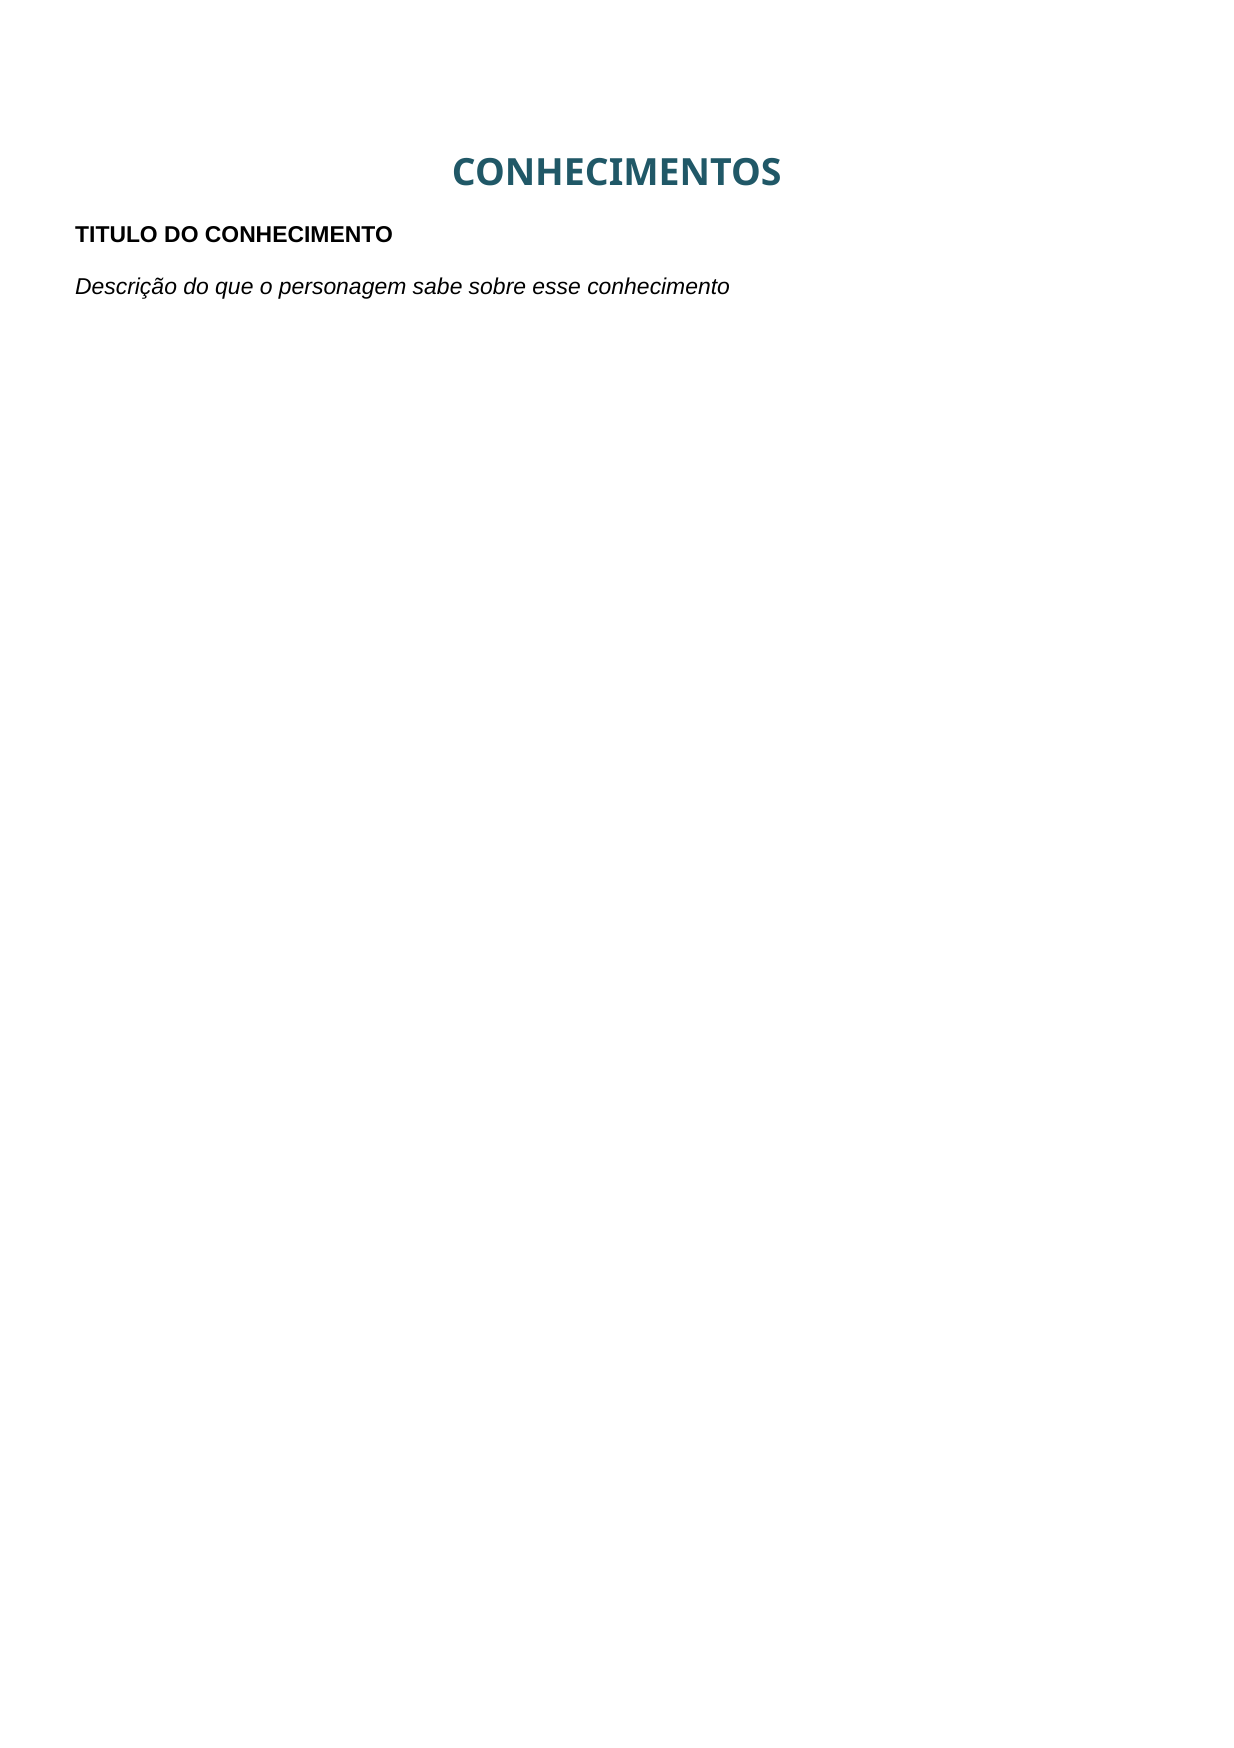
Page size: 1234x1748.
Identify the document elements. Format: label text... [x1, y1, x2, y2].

text TITULO DO CONHECIMENTO [75, 221, 1158, 248]
text Descrição do que o personagem sabe sobre esse conhecimento [75, 273, 1158, 299]
subtitle Conhecimentos [75, 145, 1158, 196]
